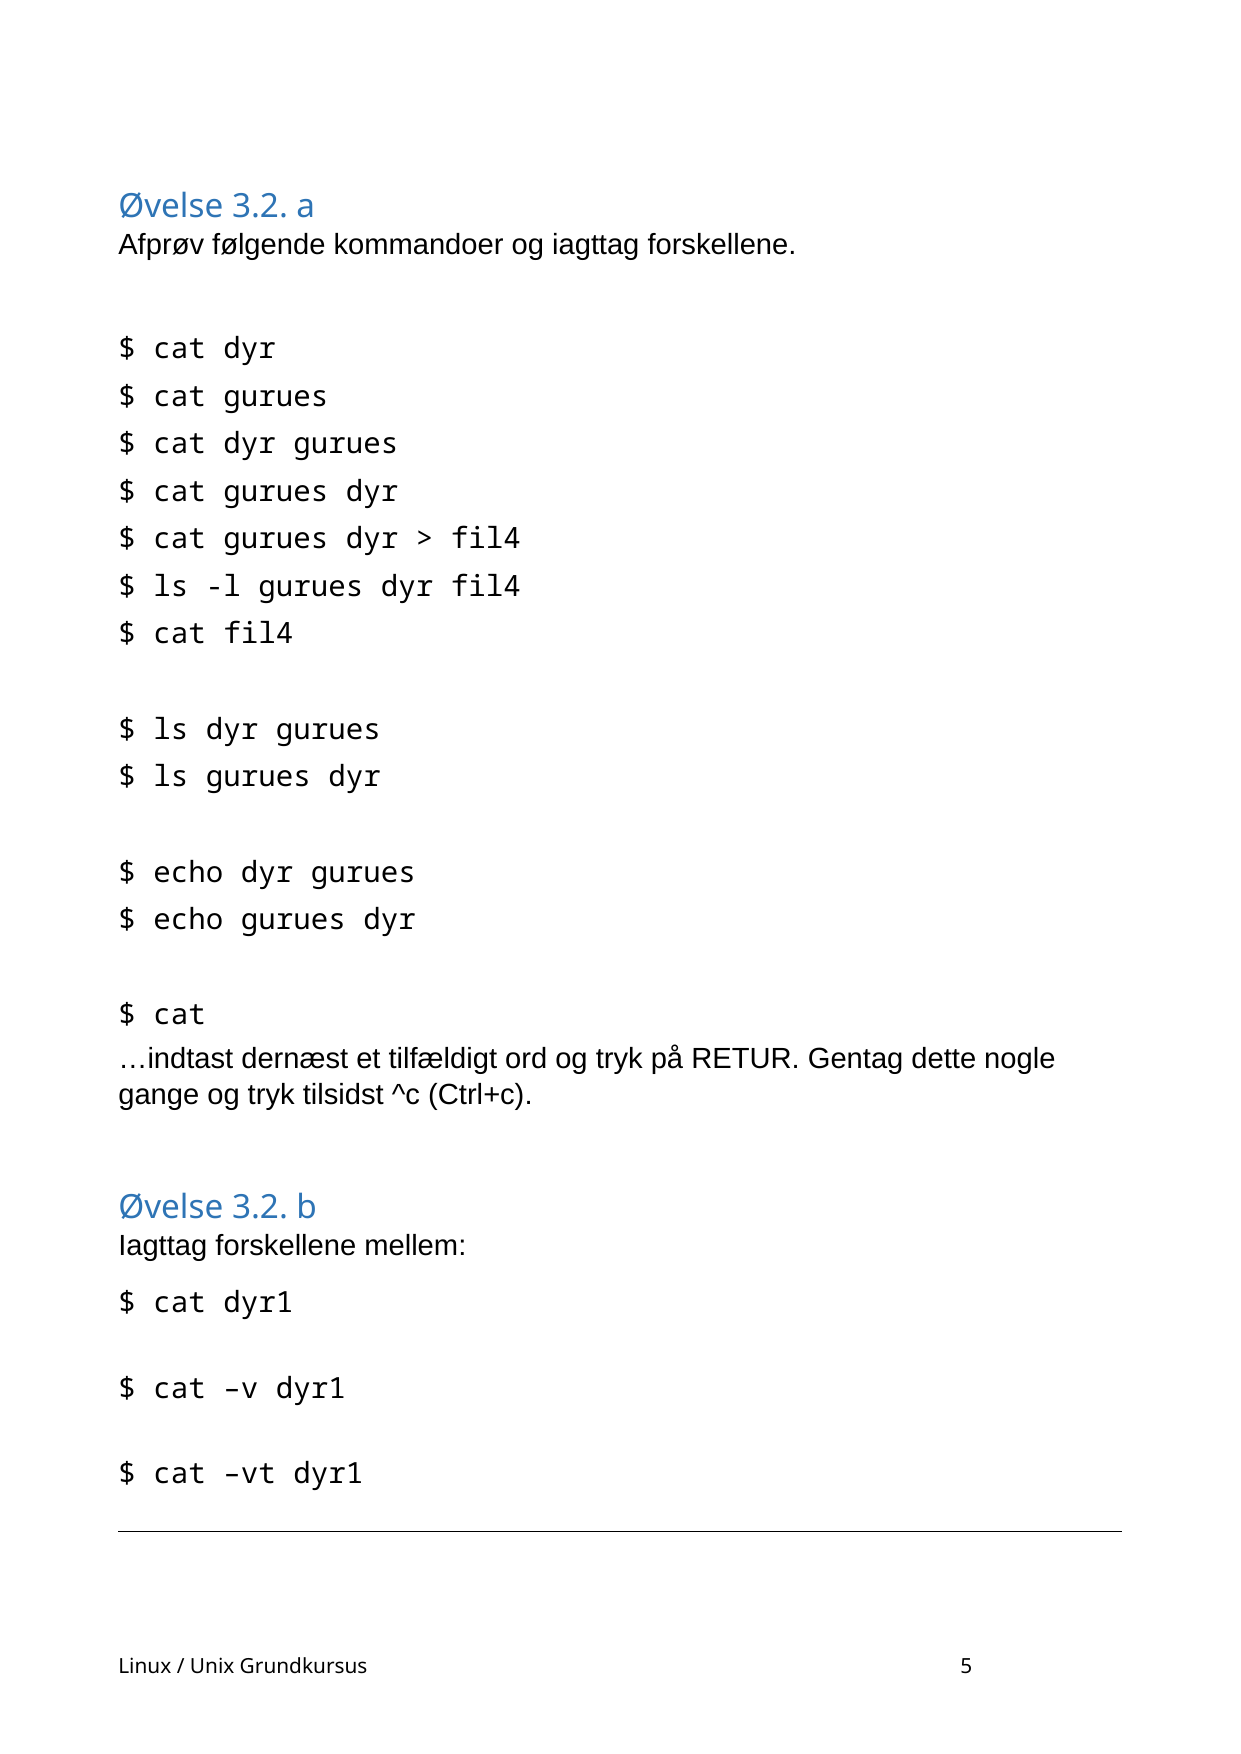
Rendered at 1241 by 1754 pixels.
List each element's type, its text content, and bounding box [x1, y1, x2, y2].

text $ ls gurues dyr [118, 756, 1122, 795]
text $ echo gurues dyr [118, 898, 1122, 938]
text $ cat gurues [118, 375, 1122, 414]
text $ ls dyr gurues [118, 708, 1122, 748]
text $ cat dyr [118, 327, 1122, 367]
text $ cat [118, 994, 1122, 1033]
text $ cat –vt dyr1 [118, 1452, 1122, 1492]
text $ cat fil4 [118, 613, 1122, 652]
text $ cat gurues dyr > fil4 [118, 518, 1122, 557]
text $ cat dyr1 [118, 1281, 1122, 1321]
text Afprøv følgende kommandoer og iagttag forskellene. [118, 227, 1122, 260]
text $ echo dyr gurues [118, 851, 1122, 891]
text $ cat gurues dyr [118, 470, 1122, 510]
text Iagttag forskellene mellem: [118, 1228, 1122, 1262]
subtitle Øvelse 3.2. b [118, 1183, 1122, 1228]
subtitle Øvelse 3.2. a [118, 181, 1122, 227]
text …indtast dernæst et tilfældigt ord og tryk på RETUR. Gentag dette nogle gange og tryk tilsidst ^c (Ctrl+c). [118, 1041, 1122, 1111]
text $ cat –v dyr1 [118, 1367, 1122, 1407]
text $ cat dyr gurues [118, 422, 1122, 462]
text $ ls -l gurues dyr fil4 [118, 565, 1122, 605]
